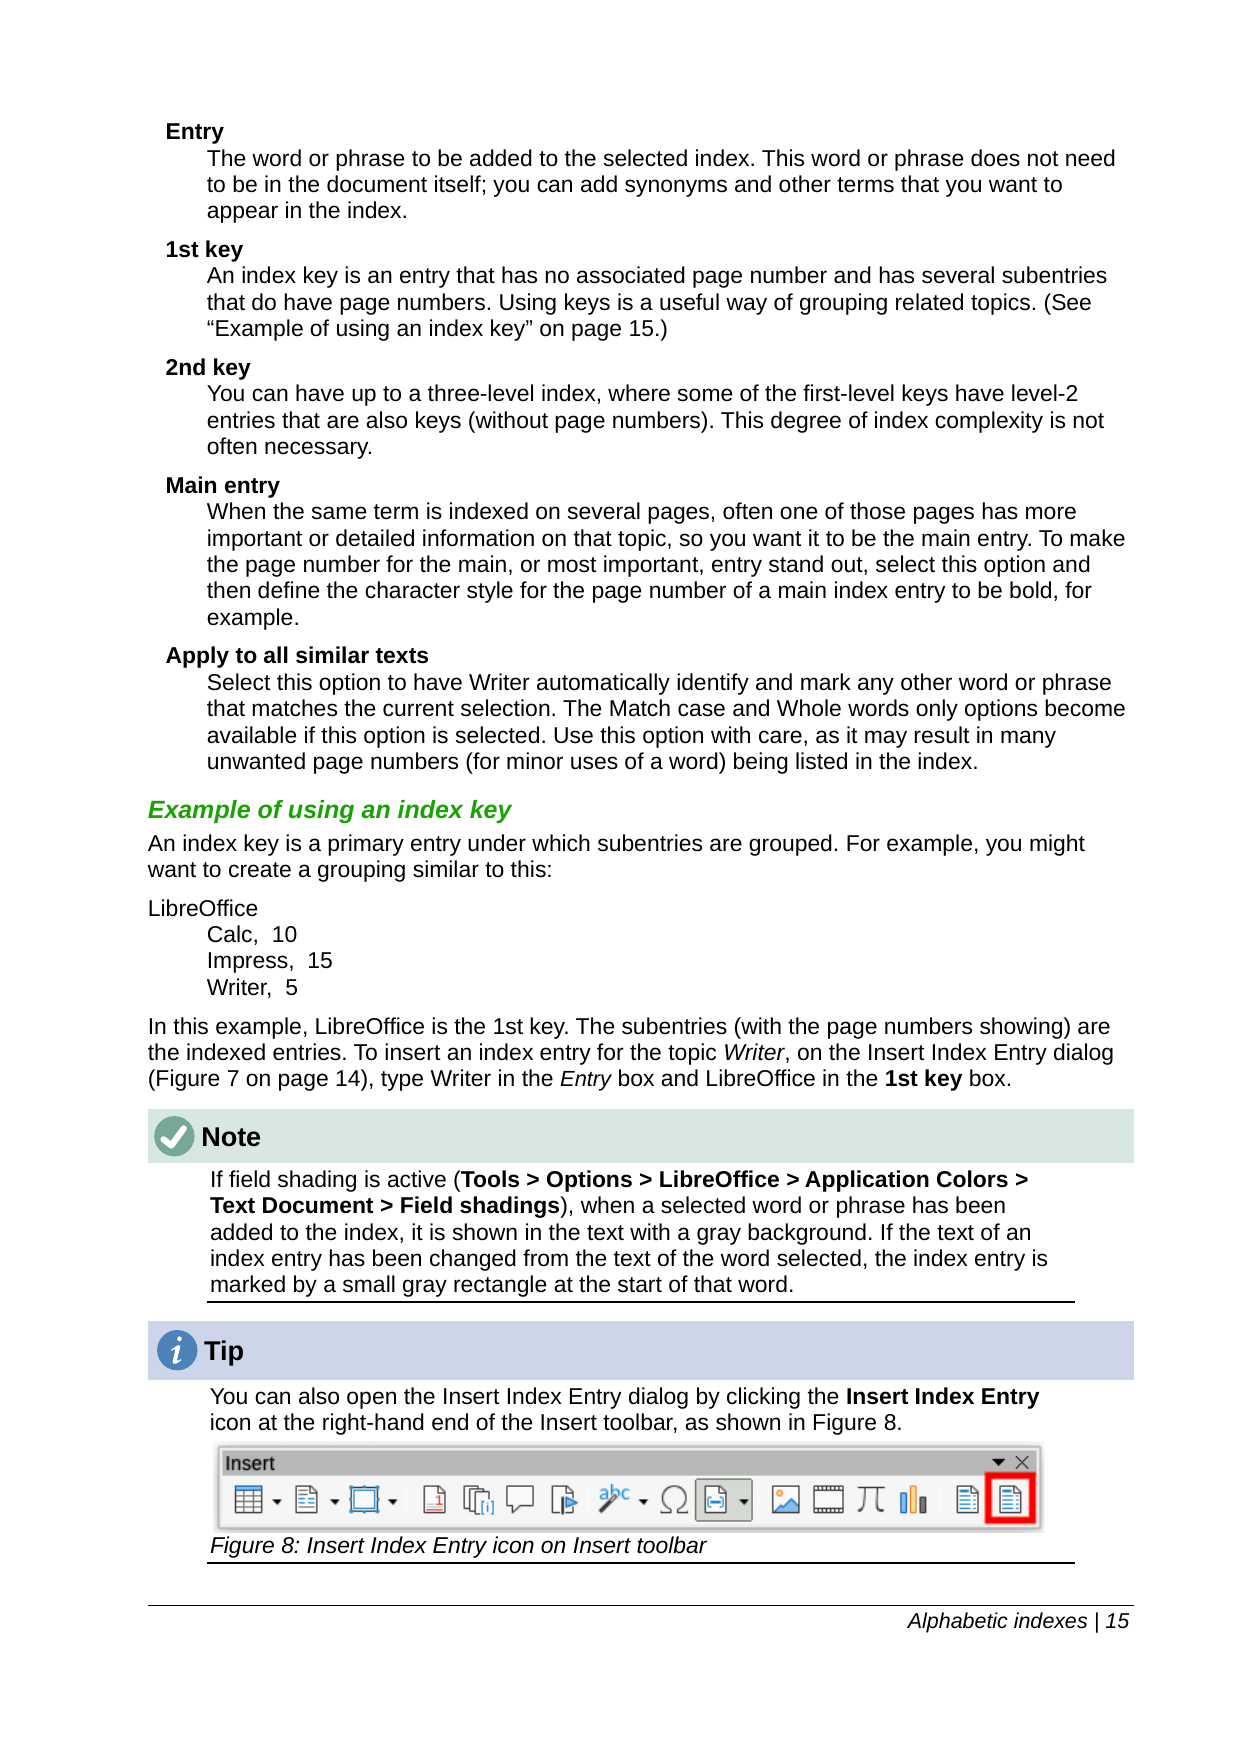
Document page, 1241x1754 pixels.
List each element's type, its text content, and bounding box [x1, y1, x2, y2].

text An index key is an entry that has no associated page number and has several subentries that do have page numbers. Using keys is a useful way of grouping related topics. (See “Example of using an index key” on page 15.) [207, 262, 1134, 341]
picture [213, 1441, 1045, 1533]
subtitle Note [148, 1109, 1134, 1163]
text LibreOffice [148, 895, 1134, 921]
subtitle Tip [148, 1321, 1134, 1380]
text Impress, 15 [207, 947, 1134, 974]
text The word or phrase to be added to the selected index. This word or phrase does not need to be in the document itself; you can add synonyms and other terms that you want to appear in the index. [207, 144, 1134, 223]
text 2nd key [165, 354, 1134, 380]
text Entry [165, 118, 1134, 144]
text You can also open the Insert Index Entry dialog by clicking the Insert Index Entry icon at the right-hand end of the Insert toolbar, as shown in Figure 8. [207, 1380, 1075, 1438]
text Select this option to have Writer automatically identify and mark any other word or phrase that matches the current selection. The Match case and Whole words only options become available if this option is selected. Use this option with care, as it may result in many unwanted page numbers (for minor uses of a word) being listed in the index. [207, 669, 1134, 774]
text 1st key [165, 236, 1134, 262]
text If field shading is active (Tools > Options > LibreOffice > Application Colors > Text Document > Field shadings), when a selected word or phrase has been added to the index, it is shown in the text with a gray background. If the text of an index entry has been changed from the text of the word selected, the index entry is marked by a small gray rectangle at the start of that word. [207, 1163, 1075, 1301]
text Apply to all similar texts [165, 642, 1134, 669]
text Main entry [165, 472, 1134, 498]
subtitle Example of using an index key [148, 795, 1134, 824]
text When the same term is indexed on several pages, often one of those pages has more important or detailed information on that topic, so you want it to be the main entry. To make the page number for the main, or most important, entry stand out, select this option and then define the character style for the page number of a main index entry to be bold, for example. [207, 498, 1134, 630]
text Writer, 5 [207, 974, 1134, 1000]
text In this example, LibreOffice is the 1st key. The subentries (with the page numbers showing) are the indexed entries. To insert an index entry for the topic Writer, on the Insert Index Entry dialog (Figure 7 on page 14), type Writer in the Entry box and LibreOffice in the 1st key box. [148, 1013, 1134, 1092]
text Calc, 10 [207, 921, 1134, 947]
text An index key is a primary entry under which subentries are grouped. For example, you might want to create a grouping similar to this: [148, 829, 1134, 882]
text You can have up to a three-level index, where some of the first-level keys have level-2 entries that are also keys (without page numbers). This degree of index complexity is not often necessary. [207, 380, 1134, 459]
text Figure 8: Insert Index Entry icon on Insert toolbar [210, 1441, 1048, 1558]
